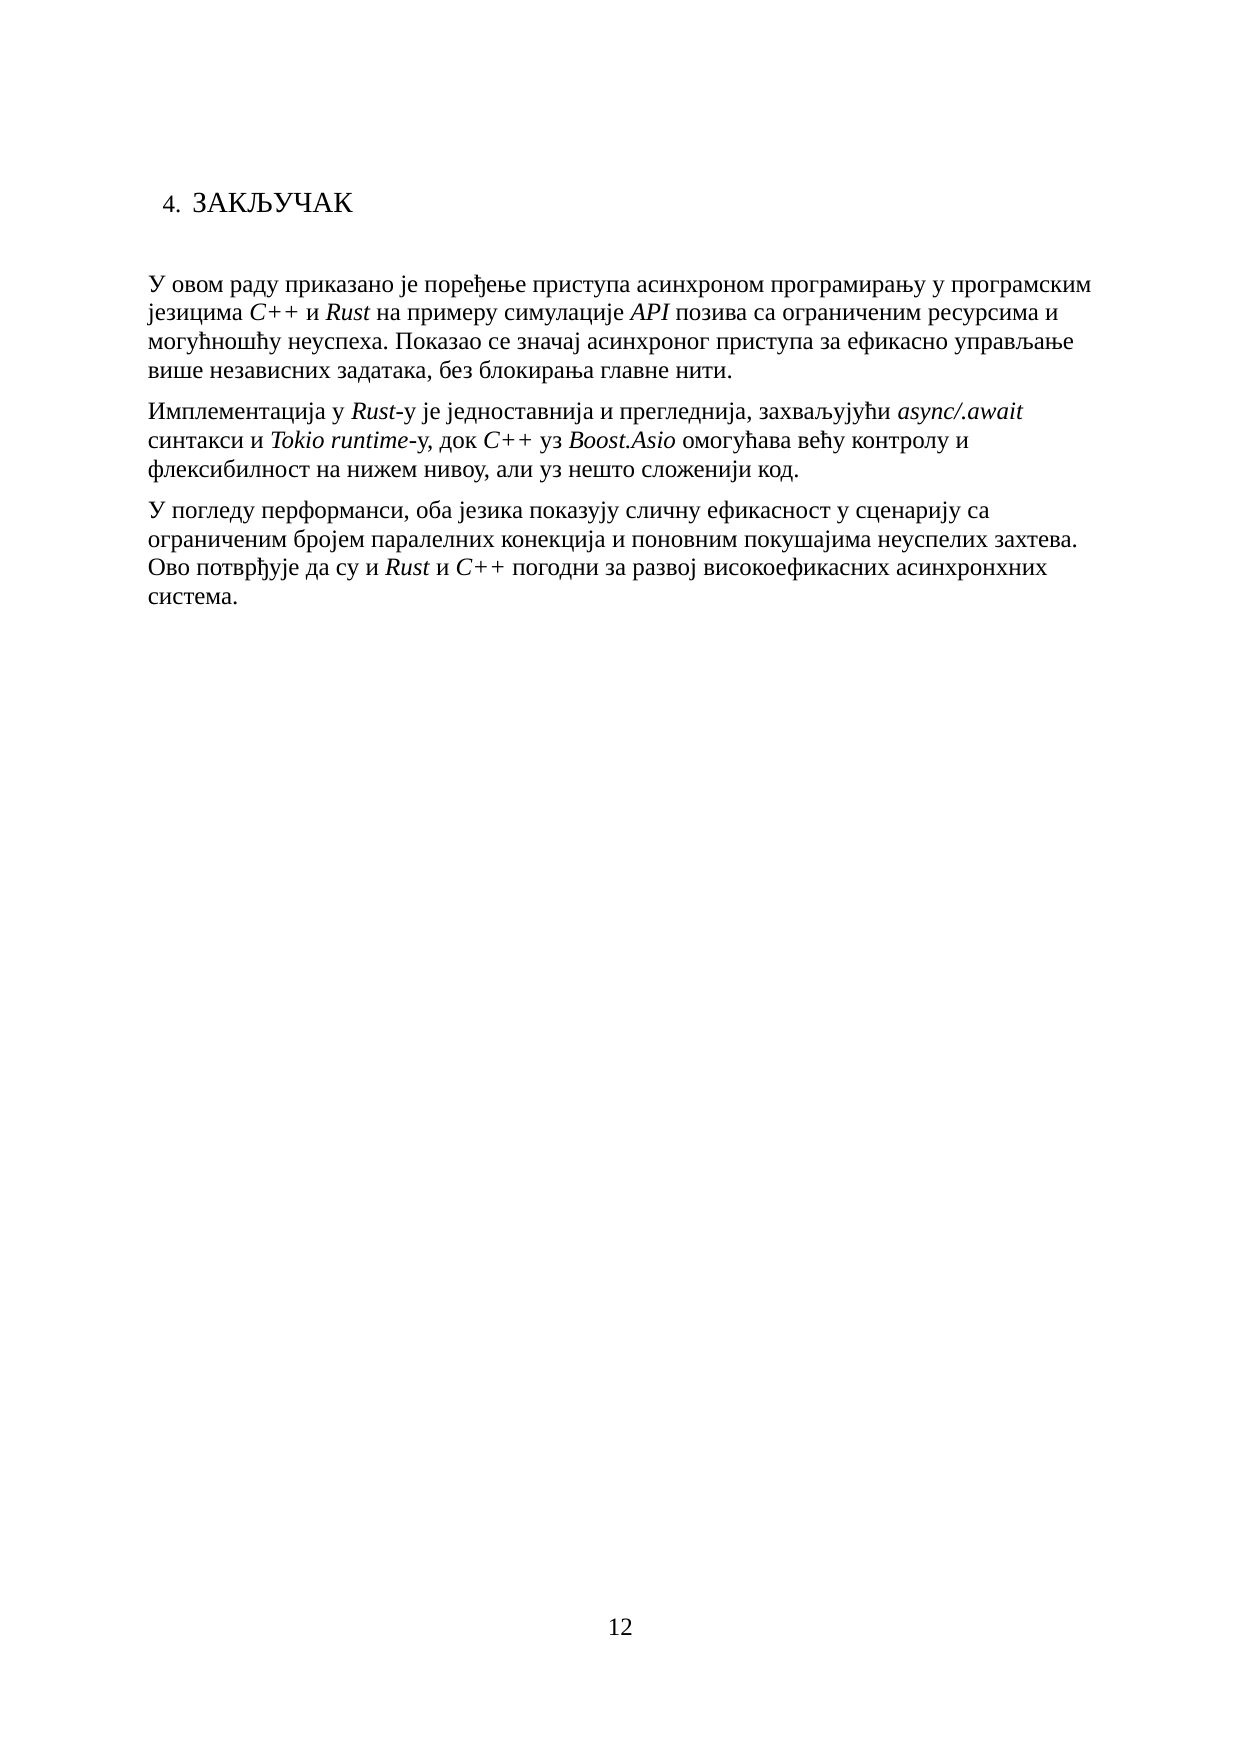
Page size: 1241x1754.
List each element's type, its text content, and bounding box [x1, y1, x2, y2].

subtitle Закључак [162, 185, 1078, 219]
text У погледу перформанси, оба језика показују сличну ефикасност у сценарију са ограниченим бројем паралелних конекција и поновним покушајима неуспелих захтева. Ово потврђује да су и Rust и C++ погодни за развој високоефикасних асинхронхних система. [148, 495, 1092, 610]
text У овом раду приказано је поређење приступа асинхроном програмирању у програмским језицима C++ и Rust на примеру симулације API позива са ограниченим ресурсима и могућношћу неуспеха. Показао се значај асинхроног приступа за ефикасно управљање више независних задатака, без блокирања главне нити. [148, 269, 1092, 384]
text Имплементација у Rust-у је једноставнија и прегледнија, захваљујући async/.await синтакси и Tokio runtime-у, док C++ уз Boost.Asio омогућава већу контролу и флексибилност на нижем нивоу, али уз нешто сложенији код. [148, 396, 1092, 482]
